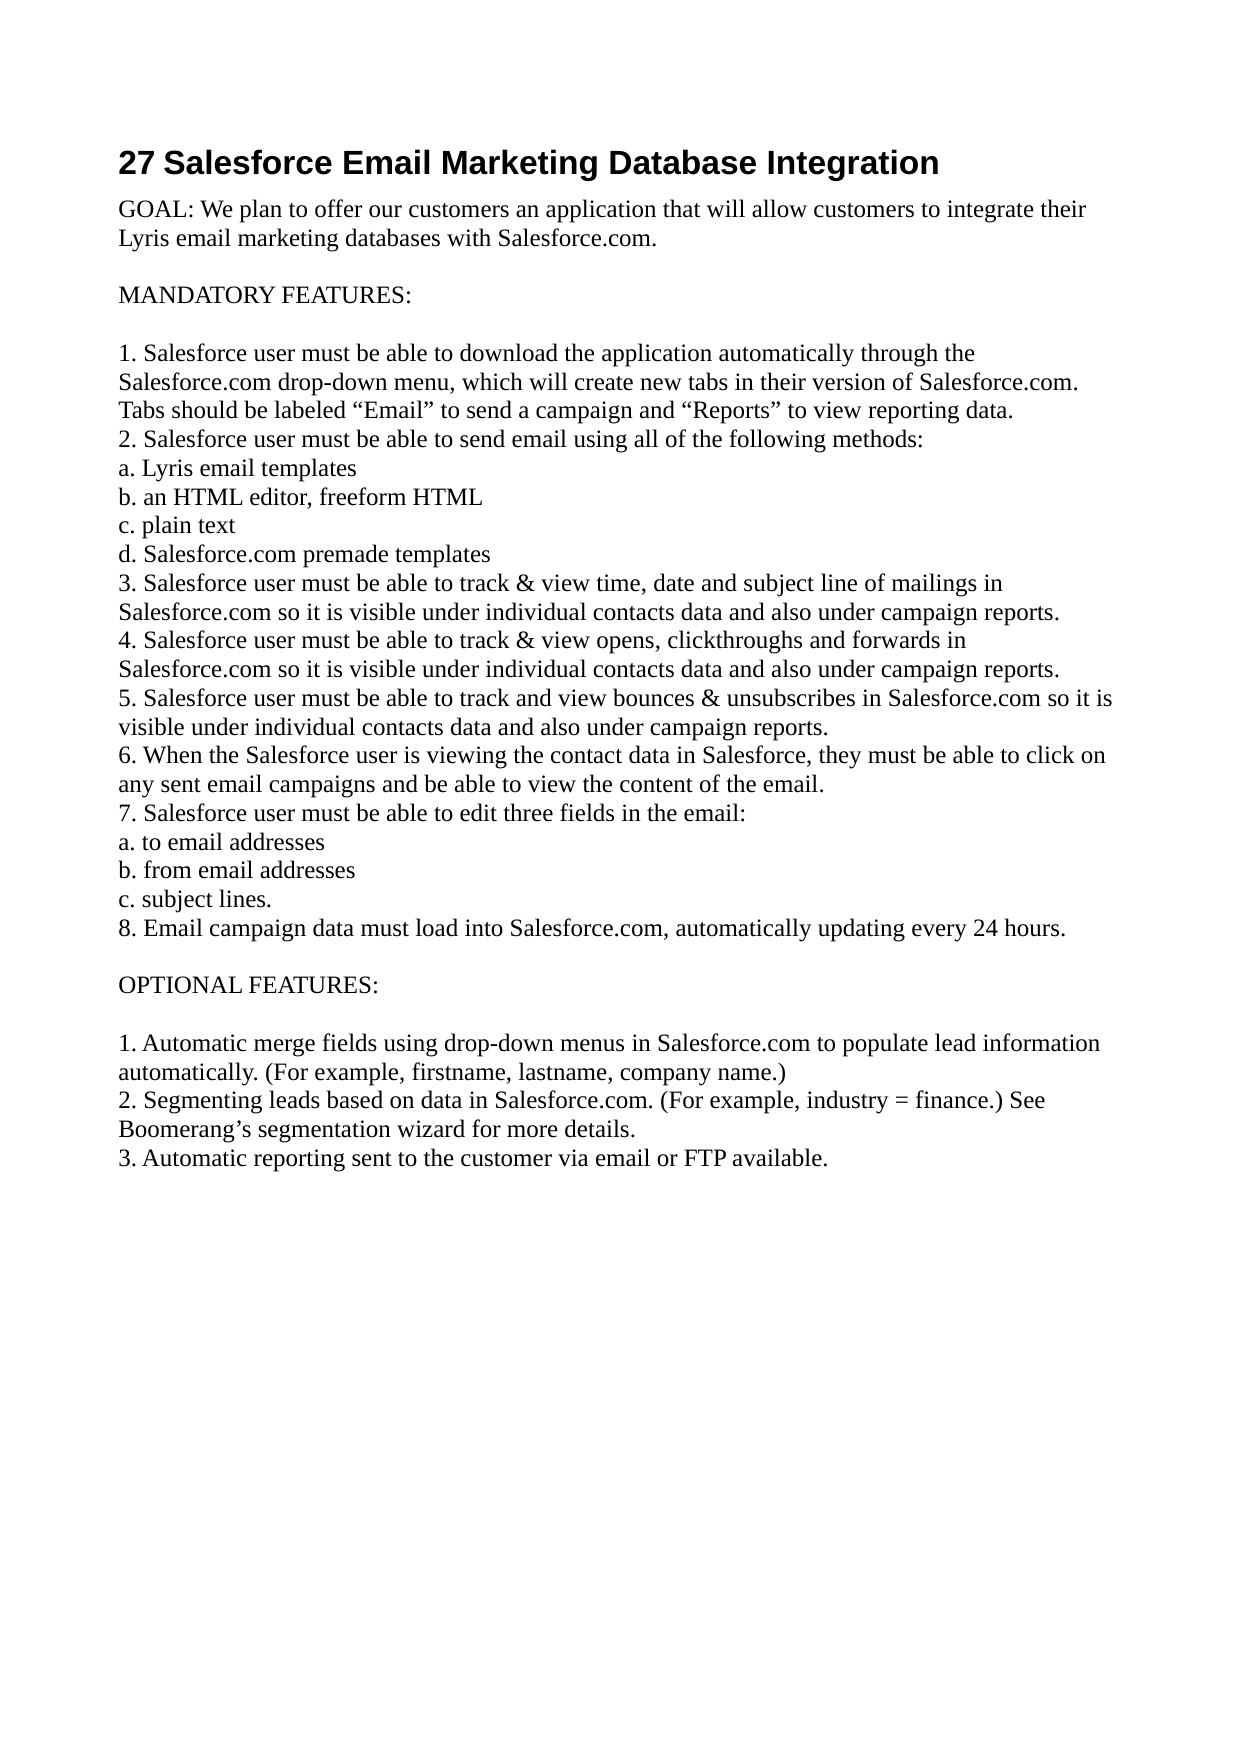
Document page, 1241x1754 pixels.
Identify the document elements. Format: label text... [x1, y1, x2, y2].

subtitle Salesforce Email Marketing Database Integration [118, 143, 1122, 182]
text GOAL: We plan to offer our customers an application that will allow customers to integrate their Lyris email marketing databases with Salesforce.com. MANDATORY FEATURES: 1. Salesforce user must be able to download the application automatically through the Salesforce.com drop-down menu, which will create new tabs in their version of Salesforce.com. Tabs should be labeled “Email” to send a campaign and “Reports” to view reporting data. 2. Salesforce user must be able to send email using all of the following methods: a. Lyris email templates b. an HTML editor, freeform HTML c. plain text d. Salesforce.com premade templates 3. Salesforce user must be able to track & view time, date and subject line of mailings in Salesforce.com so it is visible under individual contacts data and also under campaign reports. 4. Salesforce user must be able to track & view opens, clickthroughs and forwards in Salesforce.com so it is visible under individual contacts data and also under campaign reports. 5. Salesforce user must be able to track and view bounces & unsubscribes in Salesforce.com so it is visible under individual contacts data and also under campaign reports. 6. When the Salesforce user is viewing the contact data in Salesforce, they must be able to click on any sent email campaigns and be able to view the content of the email. 7. Salesforce user must be able to edit three fields in the email: a. to email addresses b. from email addresses c. subject lines. 8. Email campaign data must load into Salesforce.com, automatically updating every 24 hours. OPTIONAL FEATURES: 1. Automatic merge fields using drop-down menus in Salesforce.com to populate lead information automatically. (For example, firstname, lastname, company name.) 2. Segmenting leads based on data in Salesforce.com. (For example, industry = finance.) See Boomerang’s segmentation wizard for more details. 3. Automatic reporting sent to the customer via email or FTP available. [118, 194, 1122, 1172]
